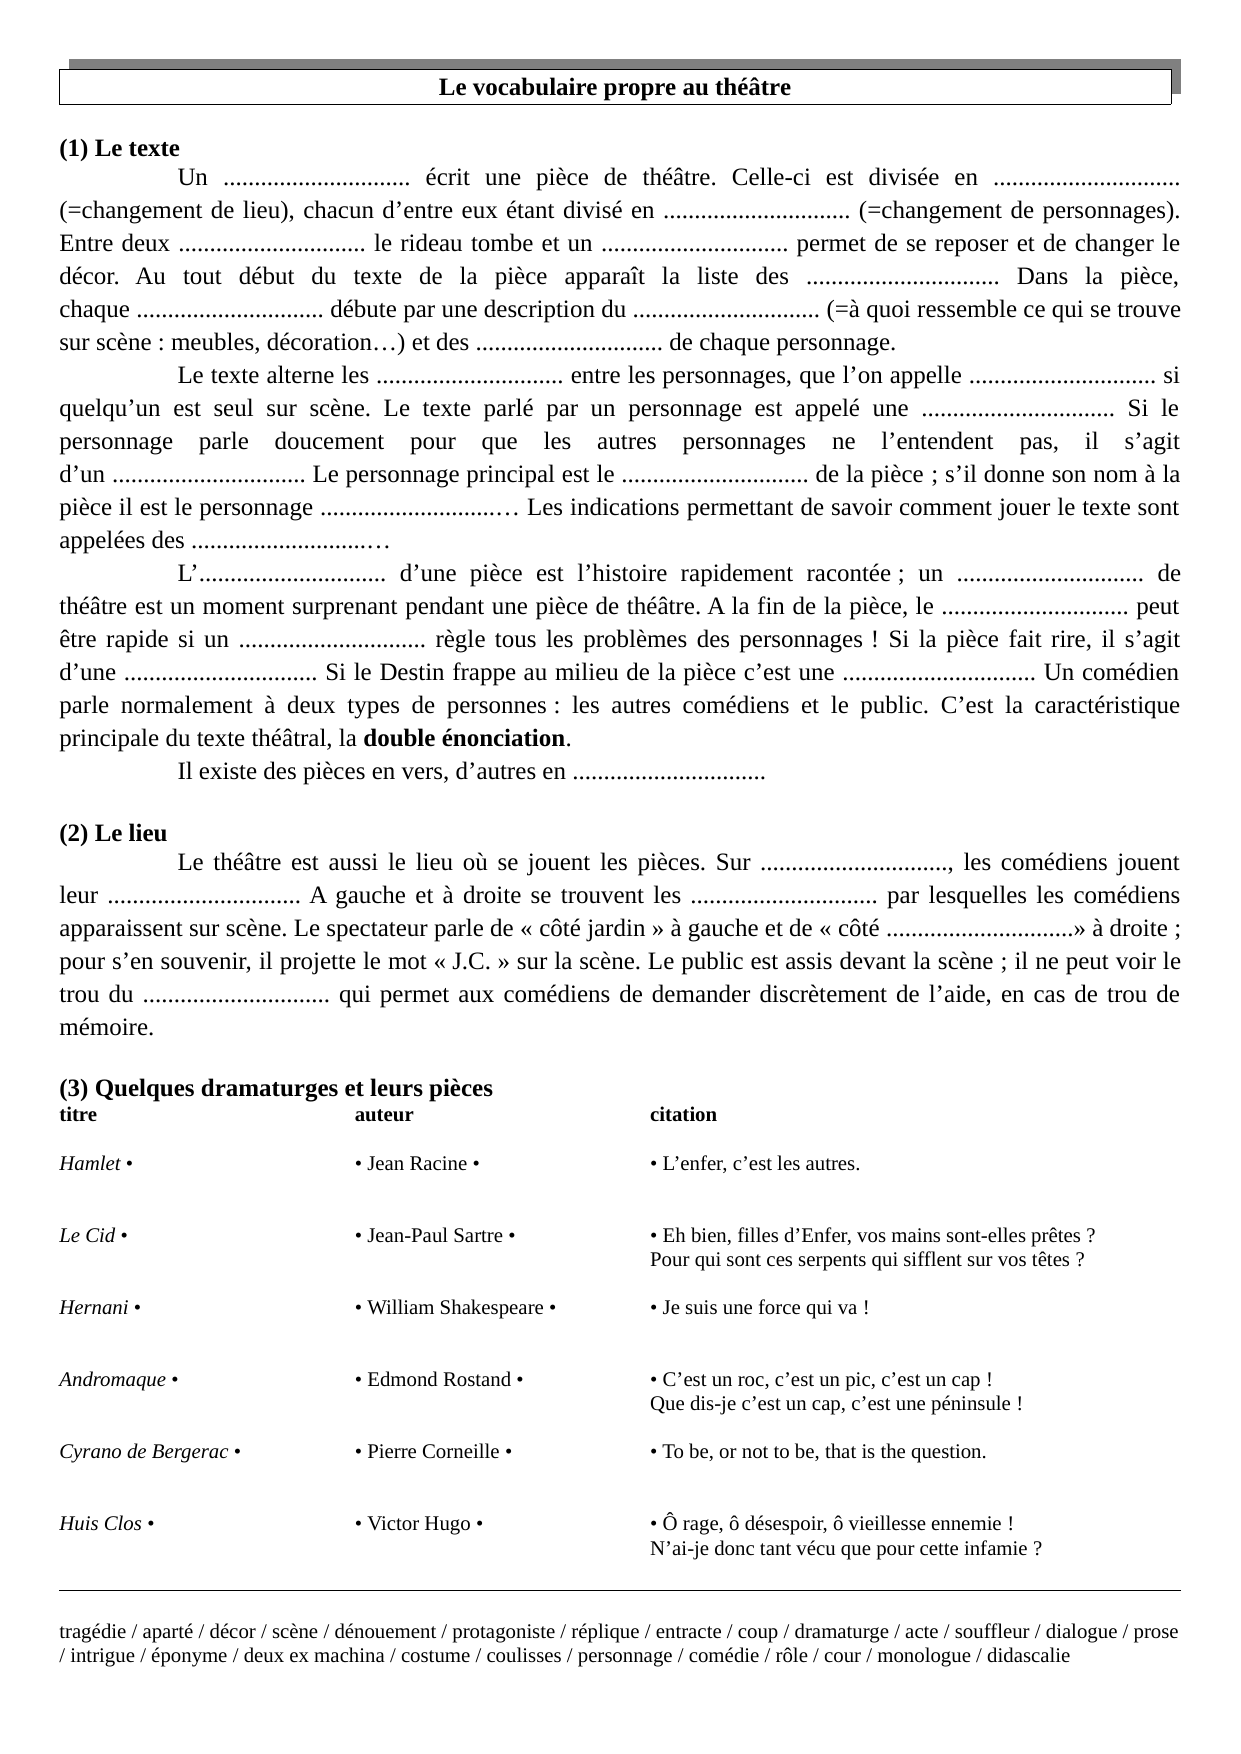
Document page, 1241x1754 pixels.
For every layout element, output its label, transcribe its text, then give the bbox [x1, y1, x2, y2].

text Andromaque • • Edmond Rostand • • C’est un roc, c’est un pic, c’est un cap ! [59, 1367, 1181, 1391]
text Un .............................. écrit une pièce de théâtre. Celle-ci est divisée en .............................. (=changement de lieu), chacun d’entre eux étant divisé en .............................. (=changement de personnages). Entre deux .............................. le rideau tombe et un .............................. permet de se reposer et de changer le décor. Au tout début du texte de la pièce apparaît la liste des ............................... Dans la pièce, chaque .............................. débute par une description du .............................. (=à quoi ressemble ce qui se trouve sur scène : meubles, décoration…) et des .............................. de chaque personnage. [59, 162, 1181, 356]
text Le Cid • • Jean-Paul Sartre • • Eh bien, filles d’Enfer, vos mains sont-elles prêtes ? [59, 1223, 1181, 1247]
text Que dis-je c’est un cap, c’est une péninsule ! [59, 1391, 1181, 1415]
text (1) Le texte [59, 133, 1181, 162]
text Le texte alterne les .............................. entre les personnages, que l’on appelle .............................. si quelqu’un est seul sur scène. Le texte parlé par un personnage est appelé une ............................... Si le personnage parle doucement pour que les autres personnages ne l’entendent pas, il s’agit d’un ............................... Le personnage principal est le .............................. de la pièce ; s’il donne son nom à la pièce il est le personnage ............................… Les indications permettant de savoir comment jouer le texte sont appelées des ............................… [59, 360, 1181, 554]
text N’ai-je donc tant vécu que pour cette infamie ? [59, 1535, 1181, 1559]
text Le vocabulaire propre au théâtre [60, 70, 1171, 104]
text Huis Clos • • Victor Hugo • • Ô rage, ô désespoir, ô vieillesse ennemie ! [59, 1511, 1181, 1535]
text Pour qui sont ces serpents qui sifflent sur vos têtes ? [59, 1247, 1181, 1271]
text Hernani • • William Shakespeare • • Je suis une force qui va ! [59, 1295, 1181, 1319]
text L’.............................. d’une pièce est l’histoire rapidement racontée ; un .............................. de théâtre est un moment surprenant pendant une pièce de théâtre. A la fin de la pièce, le .............................. peut être rapide si un .............................. règle tous les problèmes des personnages ! Si la pièce fait rire, il s’agit d’une ............................... Si le Destin frappe au milieu de la pièce c’est une ............................... Un comédien parle normalement à deux types de personnes : les autres comédiens et le public. C’est la caractéristique principale du texte théâtral, la double énonciation. [59, 558, 1181, 752]
text Hamlet • • Jean Racine • • L’enfer, c’est les autres. [59, 1150, 1181, 1174]
text Le théâtre est aussi le lieu où se jouent les pièces. Sur .............................., les comédiens jouent leur ............................... A gauche et à droite se trouvent les .............................. par lesquelles les comédiens apparaissent sur scène. Le spectateur parle de « côté jardin » à gauche et de « côté ..............................» à droite ; pour s’en souvenir, il projette le mot « J.C. » sur la scène. Le public est assis devant la scène ; il ne peut voir le trou du .............................. qui permet aux comédiens de demander discrètement de l’aide, en cas de trou de mémoire. [59, 847, 1181, 1041]
text titre auteur citation [59, 1102, 1181, 1126]
text (2) Le lieu [59, 818, 1181, 847]
text Il existe des pièces en vers, d’autres en ............................... [59, 756, 1181, 785]
text (3) Quelques dramaturges et leurs pièces [59, 1073, 1181, 1102]
text tragédie / aparté / décor / scène / dénouement / protagoniste / réplique / entracte / coup / dramaturge / acte / souffleur / dialogue / prose / intrigue / éponyme / deux ex machina / costume / coulisses / personnage / comédie / rôle / cour / monologue / didascalie [59, 1619, 1181, 1667]
text Cyrano de Bergerac • • Pierre Corneille • • To be, or not to be, that is the question. [59, 1439, 1181, 1463]
